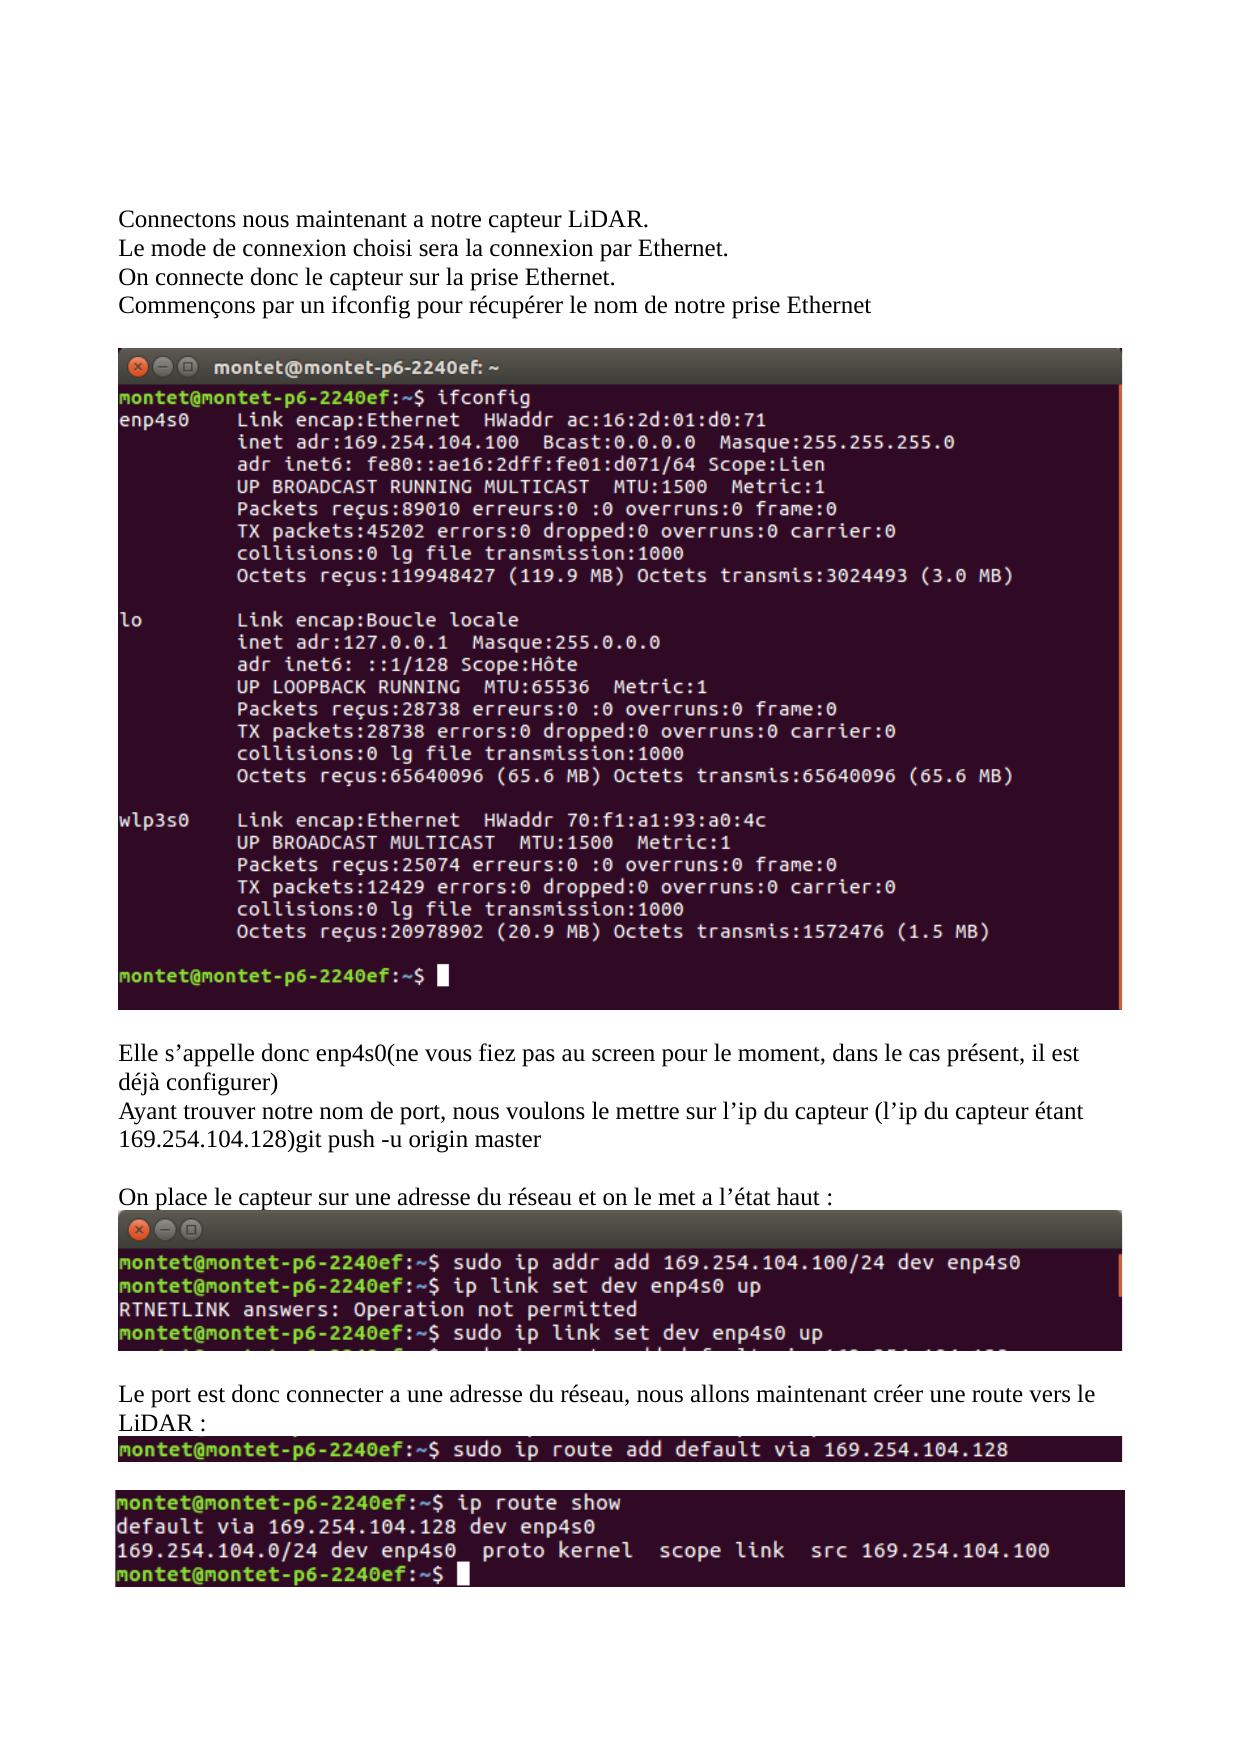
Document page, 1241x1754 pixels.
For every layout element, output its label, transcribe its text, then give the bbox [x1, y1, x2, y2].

text Elle s’appelle donc enp4s0(ne vous fiez pas au screen pour le moment, dans le cas présent, il est déjà configurer) [118, 1038, 1122, 1096]
text Le port est donc connecter a une adresse du réseau, nous allons maintenant créer une route vers le LiDAR : [118, 1379, 1122, 1436]
text Ayant trouver notre nom de port, nous voulons le mettre sur l’ip du capteur (l’ip du capteur étant 169.254.104.128)git push -u origin master [118, 1096, 1122, 1153]
text Commençons par un ifconfig pour récupérer le nom de notre prise Ethernet [118, 291, 1122, 319]
text Le mode de connexion choisi sera la connexion par Ethernet. [118, 233, 1122, 262]
picture [118, 1210, 1123, 1351]
picture [118, 348, 1123, 1010]
text Connectons nous maintenant a notre capteur LiDAR. [118, 204, 1122, 233]
text On place le capteur sur une adresse du réseau et on le met a l’état haut : [118, 1182, 1122, 1210]
picture [118, 1436, 1123, 1462]
text On connecte donc le capteur sur la prise Ethernet. [118, 262, 1122, 291]
